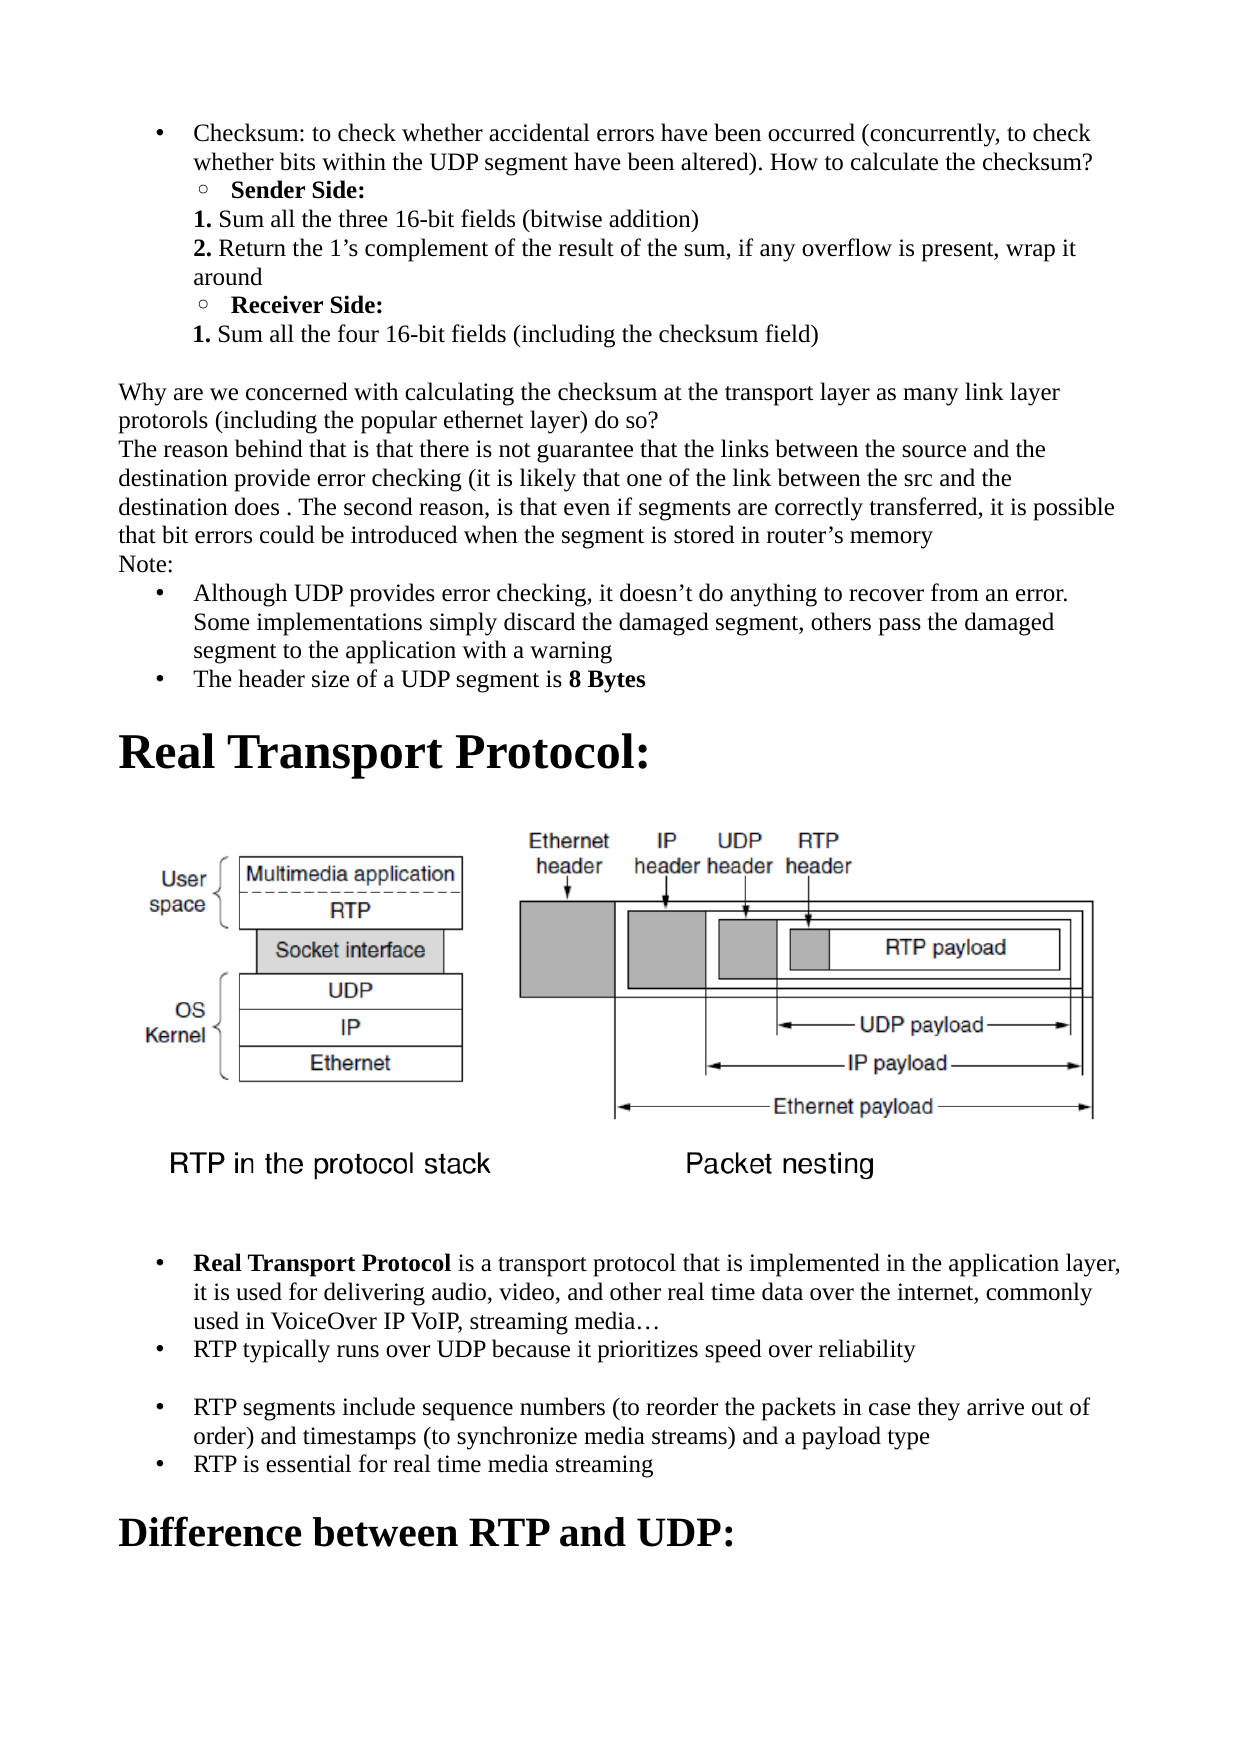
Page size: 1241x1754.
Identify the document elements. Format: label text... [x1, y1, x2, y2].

list Real Transport Protocol is a transport protocol that is implemented in the application layer, it is used for delivering audio, video, and other real time data over the internet, commonly used in VoiceOver IP VoIP, streaming media… [156, 1248, 1122, 1334]
list Although UDP provides error checking, it doesn’t do anything to recover from an error. Some implementations simply discard the damaged segment, others pass the damaged segment to the application with a warning [156, 578, 1122, 664]
list Receiver Side: [193, 291, 1122, 319]
list 1. Sum all the three 16-bit fields (bitwise addition) [156, 204, 1122, 233]
list RTP is essential for real time media streaming [156, 1449, 1122, 1478]
picture [118, 815, 1123, 1191]
text Note: [118, 549, 1122, 578]
list RTP typically runs over UDP because it prioritizes speed over reliability [156, 1334, 1122, 1363]
list The header size of a UDP segment is 8 Bytes [156, 664, 1122, 693]
list RTP segments include sequence numbers (to reorder the packets in case they arrive out of order) and timestamps (to synchronize media streams) and a payload type [156, 1392, 1122, 1449]
text 1. Sum all the four 16-bit fields (including the checksum field) [118, 319, 1122, 348]
text Why are we concerned with calculating the checksum at the transport layer as many link layer protorols (including the popular ethernet layer) do so? [118, 377, 1122, 434]
text The reason behind that is that there is not guarantee that the links between the source and the destination provide error checking (it is likely that one of the link between the src and the destination does . The second reason, is that even if segments are correctly transferred, it is possible that bit errors could be introduced when the segment is stored in router’s memory [118, 434, 1122, 549]
text Real Transport Protocol: [118, 722, 1122, 779]
list 2. Return the 1’s complement of the result of the sum, if any overflow is present, wrap it around [156, 233, 1122, 291]
list Checksum: to check whether accidental errors have been occurred (concurrently, to check whether bits within the UDP segment have been altered). How to calculate the checksum? [156, 118, 1122, 176]
list Sender Side: [193, 176, 1122, 204]
text Difference between RTP and UDP: [118, 1507, 1122, 1555]
